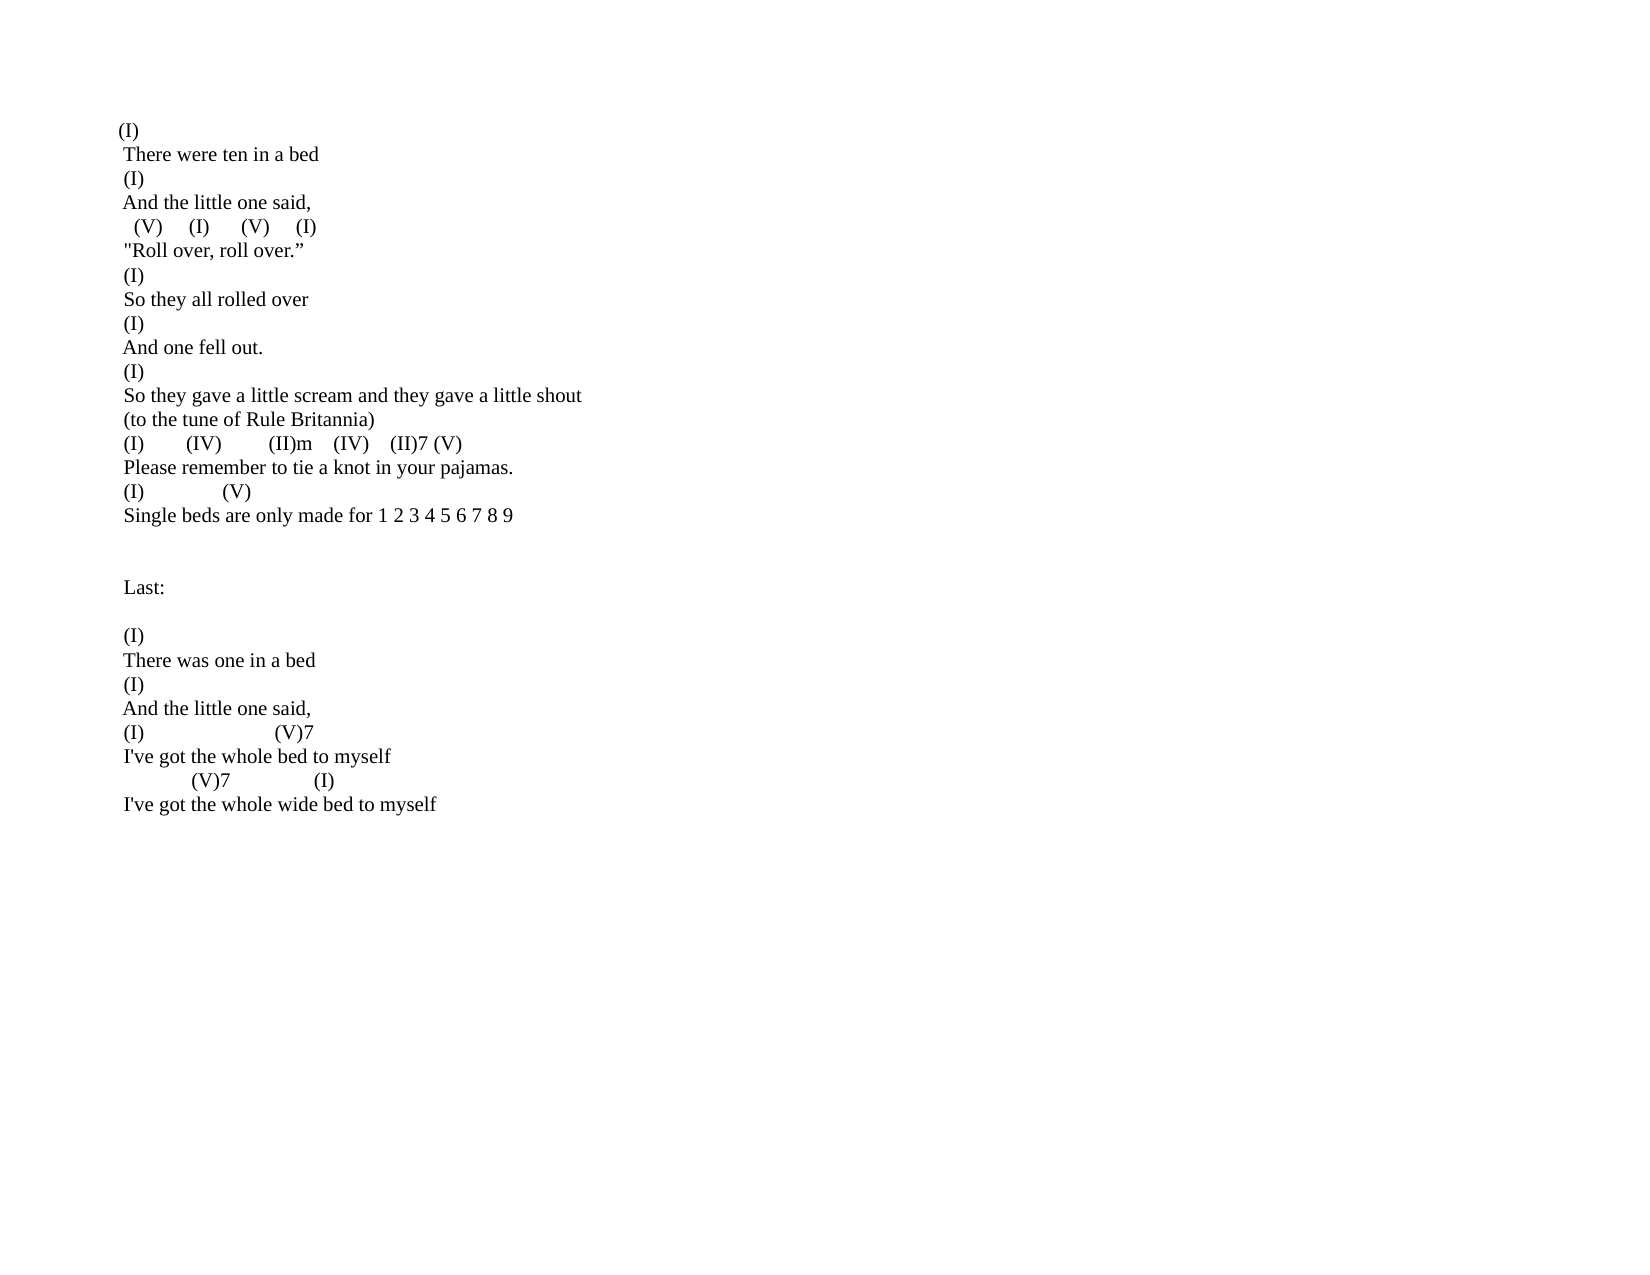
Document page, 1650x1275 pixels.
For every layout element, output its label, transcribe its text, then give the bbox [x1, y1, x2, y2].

text (I) [118, 623, 810, 647]
text (I) (V) [118, 479, 810, 503]
text I've got the whole bed to myself [118, 744, 810, 768]
text There were ten in a bed [118, 142, 810, 166]
text (V)7 (I) [118, 768, 810, 792]
text (V) (I) (V) (I) [118, 214, 810, 238]
text There was one in a bed [118, 647, 810, 672]
text Please remember to tie a knot in your pajamas. [118, 455, 810, 479]
text So they gave a little scream and they gave a little shout [118, 383, 810, 407]
text (to the tune of Rule Britannia) [118, 407, 810, 431]
text And one fell out. [118, 335, 810, 359]
text I've got the whole wide bed to myself [118, 792, 810, 816]
text And the little one said, [118, 696, 810, 720]
text (I) [118, 118, 810, 142]
text (I) [118, 262, 810, 287]
text And the little one said, [118, 190, 810, 214]
text So they all rolled over [118, 287, 810, 311]
text Single beds are only made for 1 2 3 4 5 6 7 8 9 [118, 503, 810, 527]
text (I) [118, 359, 810, 383]
text (I) [118, 311, 810, 335]
text (I) (IV) (II)m (IV) (II)7 (V) [118, 431, 810, 455]
text "Roll over, roll over.” [118, 238, 810, 262]
text (I) (V)7 [118, 720, 810, 744]
text (I) [118, 672, 810, 696]
text (I) [118, 166, 810, 190]
text Last: [118, 575, 810, 599]
